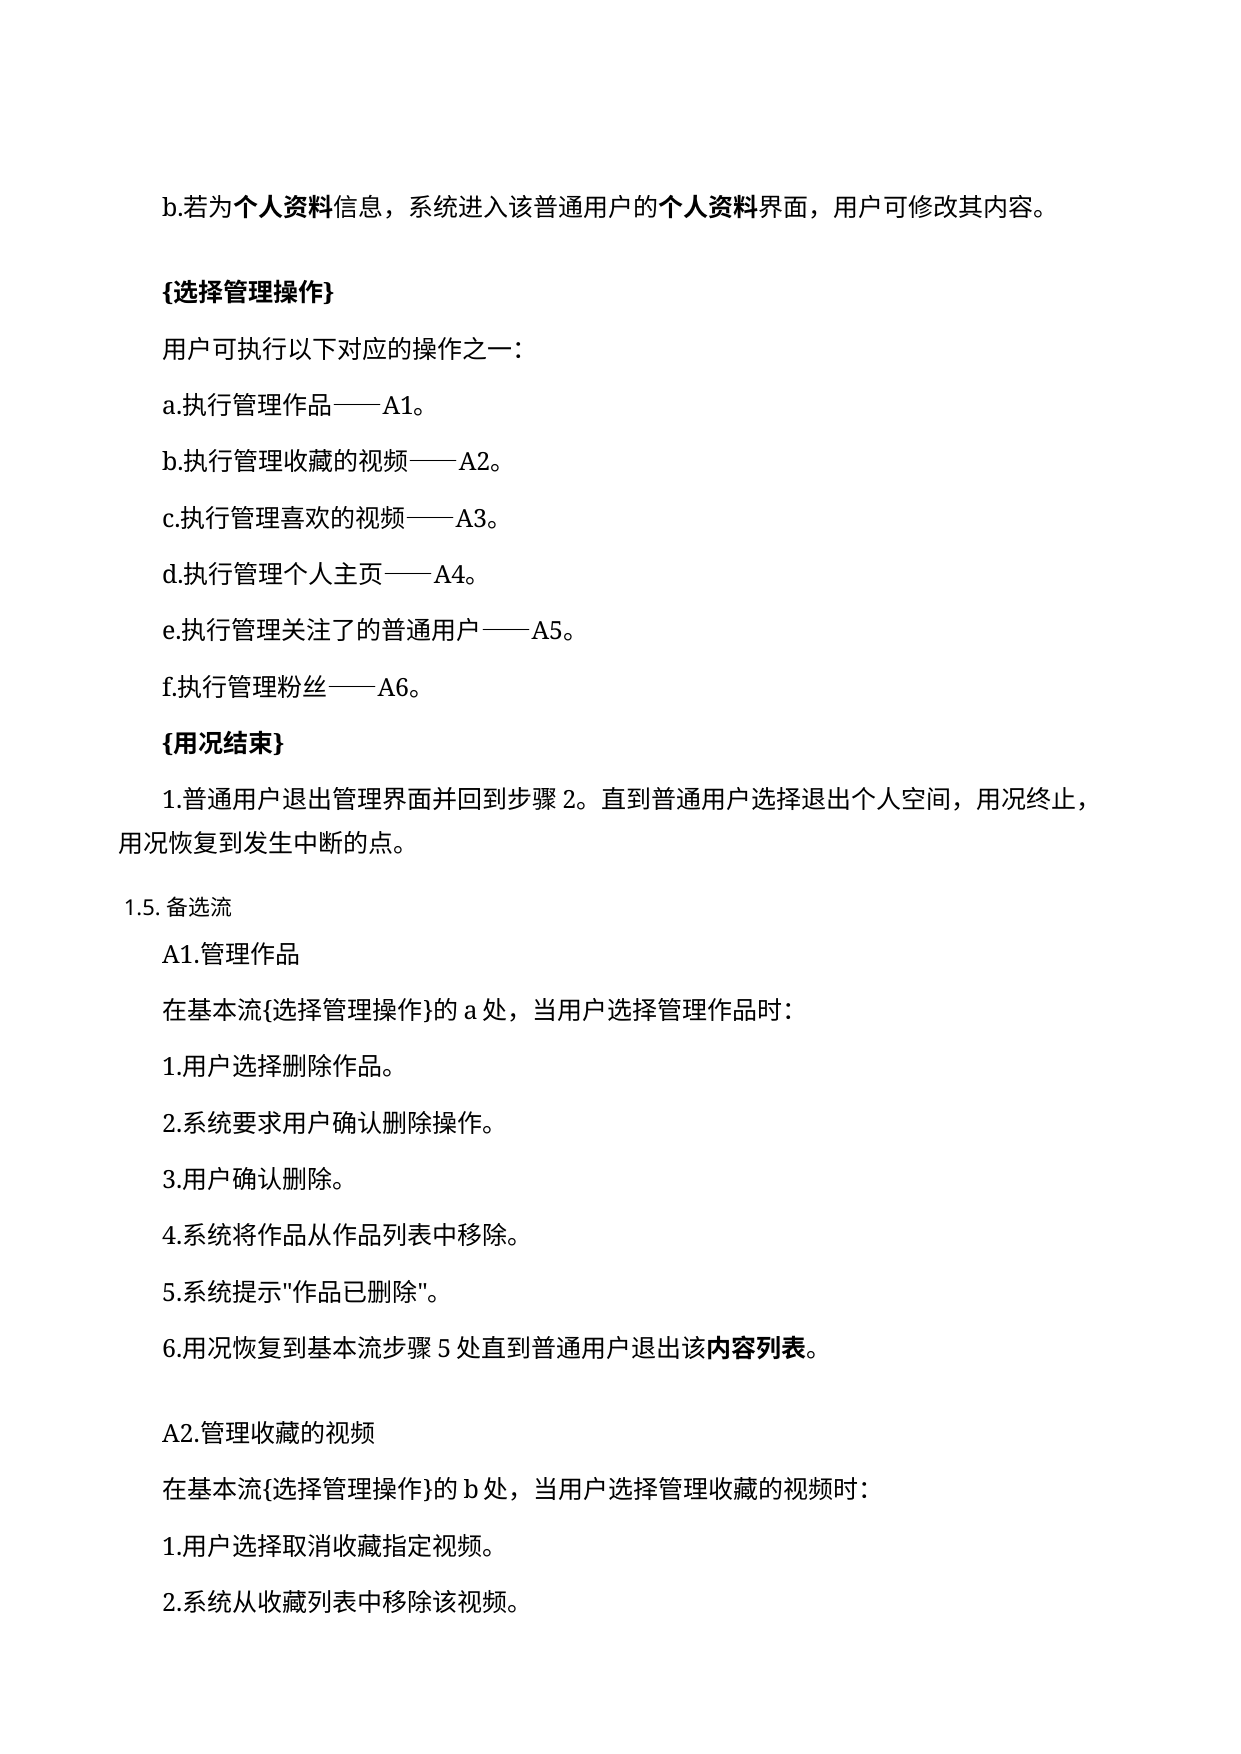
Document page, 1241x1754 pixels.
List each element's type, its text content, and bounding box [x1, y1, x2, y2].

text b.执行管理收藏的视频——A2。 [118, 442, 1122, 478]
text {用况结束} [118, 723, 1122, 760]
text 5.系统提示"作品已删除"。 [118, 1272, 1122, 1308]
text 1.用户选择取消收藏指定视频。 [118, 1526, 1122, 1563]
text f.执行管理粉丝——A6。 [118, 667, 1122, 703]
text 1.用户选择删除作品。 [118, 1047, 1122, 1083]
text 在基本流{选择管理操作}的a处，当用户选择管理作品时： [118, 990, 1122, 1027]
text 在基本流{选择管理操作}的b处，当用户选择管理收藏的视频时： [118, 1470, 1122, 1506]
text d.执行管理个人主页——A4。 [118, 554, 1122, 591]
text 用户可执行以下对应的操作之一： [118, 329, 1122, 365]
text {选择管理操作} [118, 273, 1122, 309]
text 4.系统将作品从作品列表中移除。 [118, 1216, 1122, 1252]
text A1.管理作品 [118, 934, 1122, 970]
text 6.用况恢复到基本流步骤5处直到普通用户退出该内容列表。 [118, 1328, 1122, 1365]
text e.执行管理关注了的普通用户——A5。 [118, 611, 1122, 647]
text 2.系统要求用户确认删除操作。 [118, 1103, 1122, 1139]
text b.若为个人资料信息，系统进入该普通用户的个人资料界面，用户可修改其内容。 [118, 188, 1122, 224]
text 1.普通用户退出管理界面并回到步骤2。直到普通用户选择退出个人空间，用况终止，用况恢复到发生中断的点。 [118, 780, 1122, 859]
text 3.用户确认删除。 [118, 1159, 1122, 1196]
text a.执行管理作品——A1。 [118, 385, 1122, 422]
text c.执行管理喜欢的视频——A3。 [118, 498, 1122, 534]
text A2.管理收藏的视频 [118, 1414, 1122, 1450]
text 2.系统从收藏列表中移除该视频。 [118, 1583, 1122, 1619]
subtitle 备选流 [118, 889, 1122, 921]
